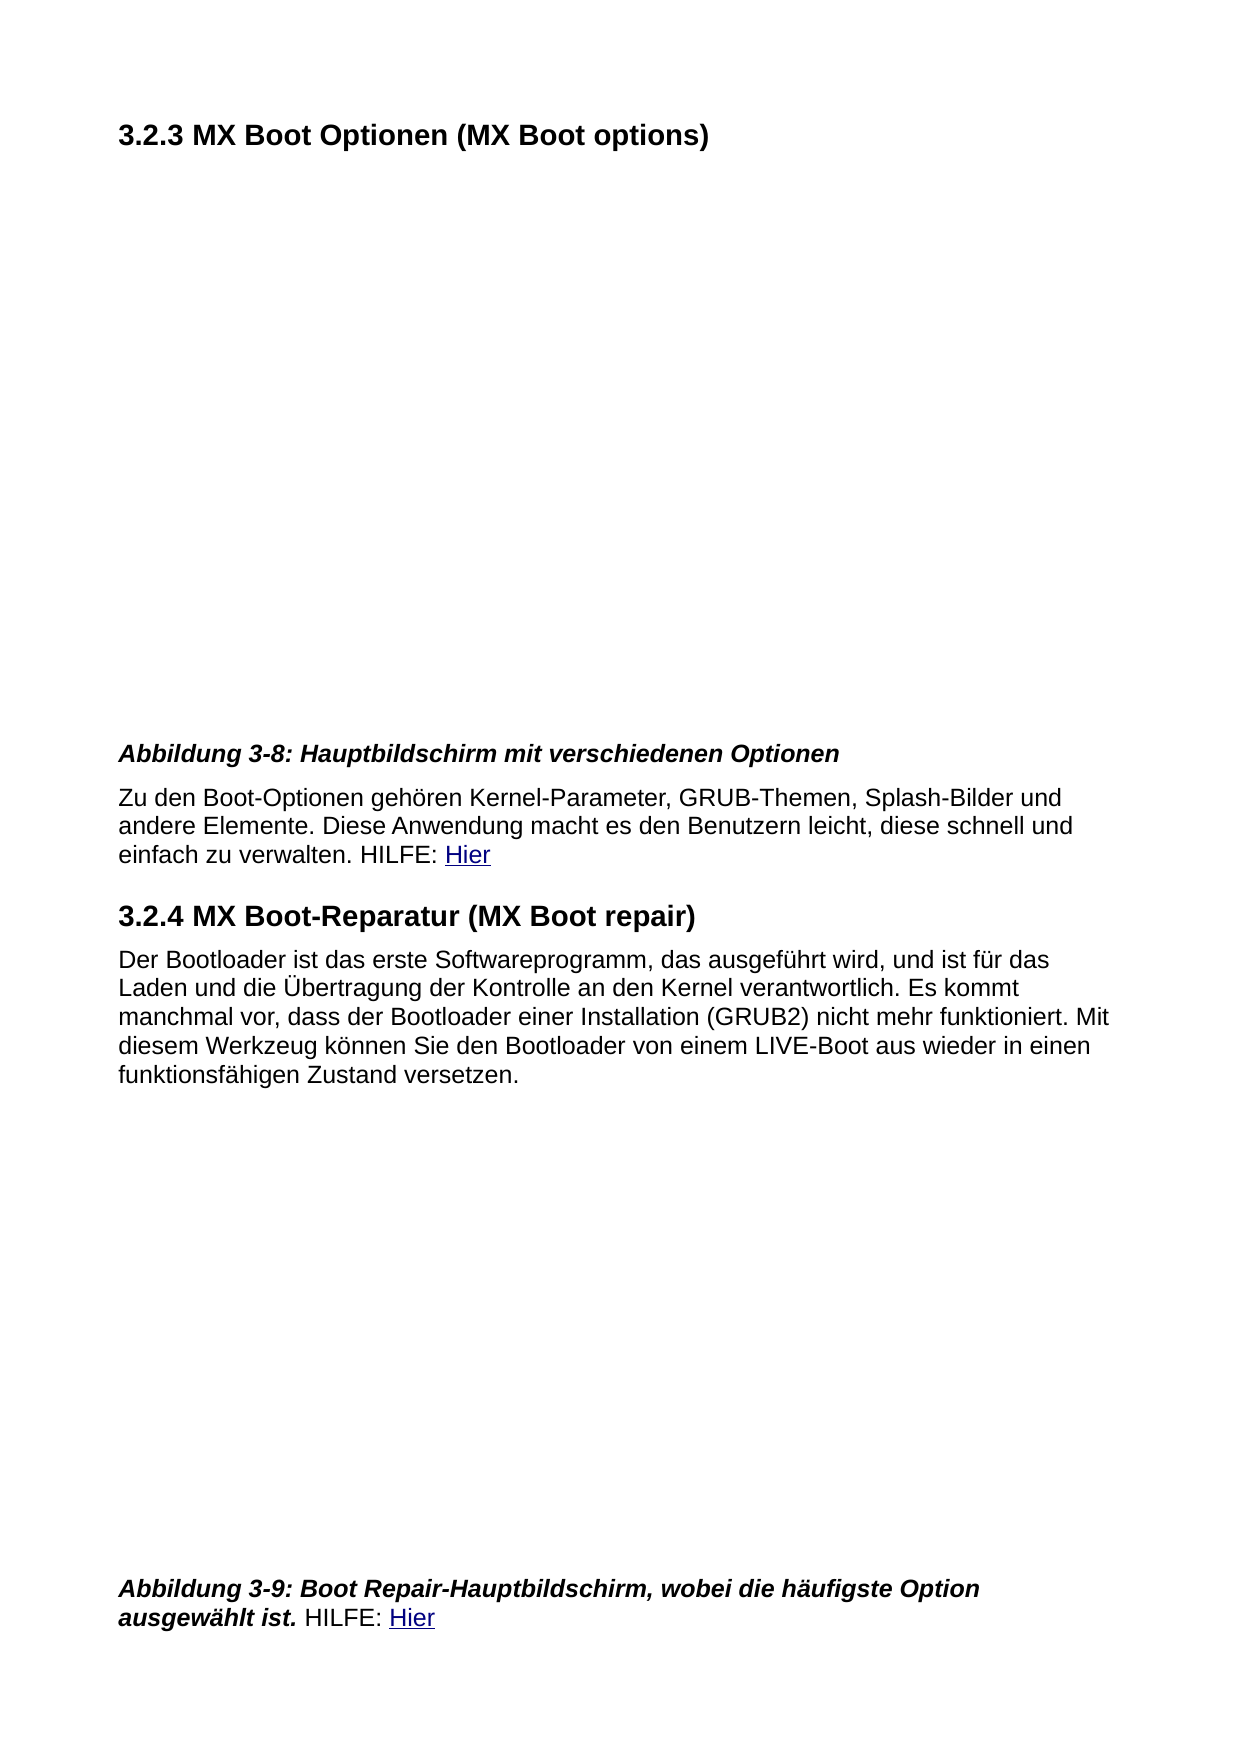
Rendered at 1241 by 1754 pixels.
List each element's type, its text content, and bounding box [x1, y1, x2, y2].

subtitle MX Boot-Reparatur (MX Boot repair) [118, 898, 1122, 932]
text Abbildung 3-9: Boot Repair-Hauptbildschirm, wobei die häufigste Option ausgewählt ist. HILFE: Hier [118, 1103, 1122, 1632]
text Der Bootloader ist das erste Softwareprogramm, das ausgeführt wird, und ist für das Laden und die Übertragung der Kontrolle an den Kernel verantwortlich. Es kommt manchmal vor, dass der Bootloader einer Installation (GRUB2) nicht mehr funktioniert. Mit diesem Werkzeug können Sie den Bootloader von einem LIVE-Boot aus wieder in einen funktionsfähigen Zustand versetzen. [118, 945, 1122, 1088]
text Abbildung 3-8: Hauptbildschirm mit verschiedenen Optionen [118, 164, 1122, 768]
text Zu den Boot-Optionen gehören Kernel-Parameter, GRUB-Themen, Splash-Bilder und andere Elemente. Diese Anwendung macht es den Benutzern leicht, diese schnell und einfach zu verwalten. HILFE: Hier [118, 783, 1122, 869]
subtitle MX Boot Optionen (MX Boot options) [118, 118, 1122, 152]
